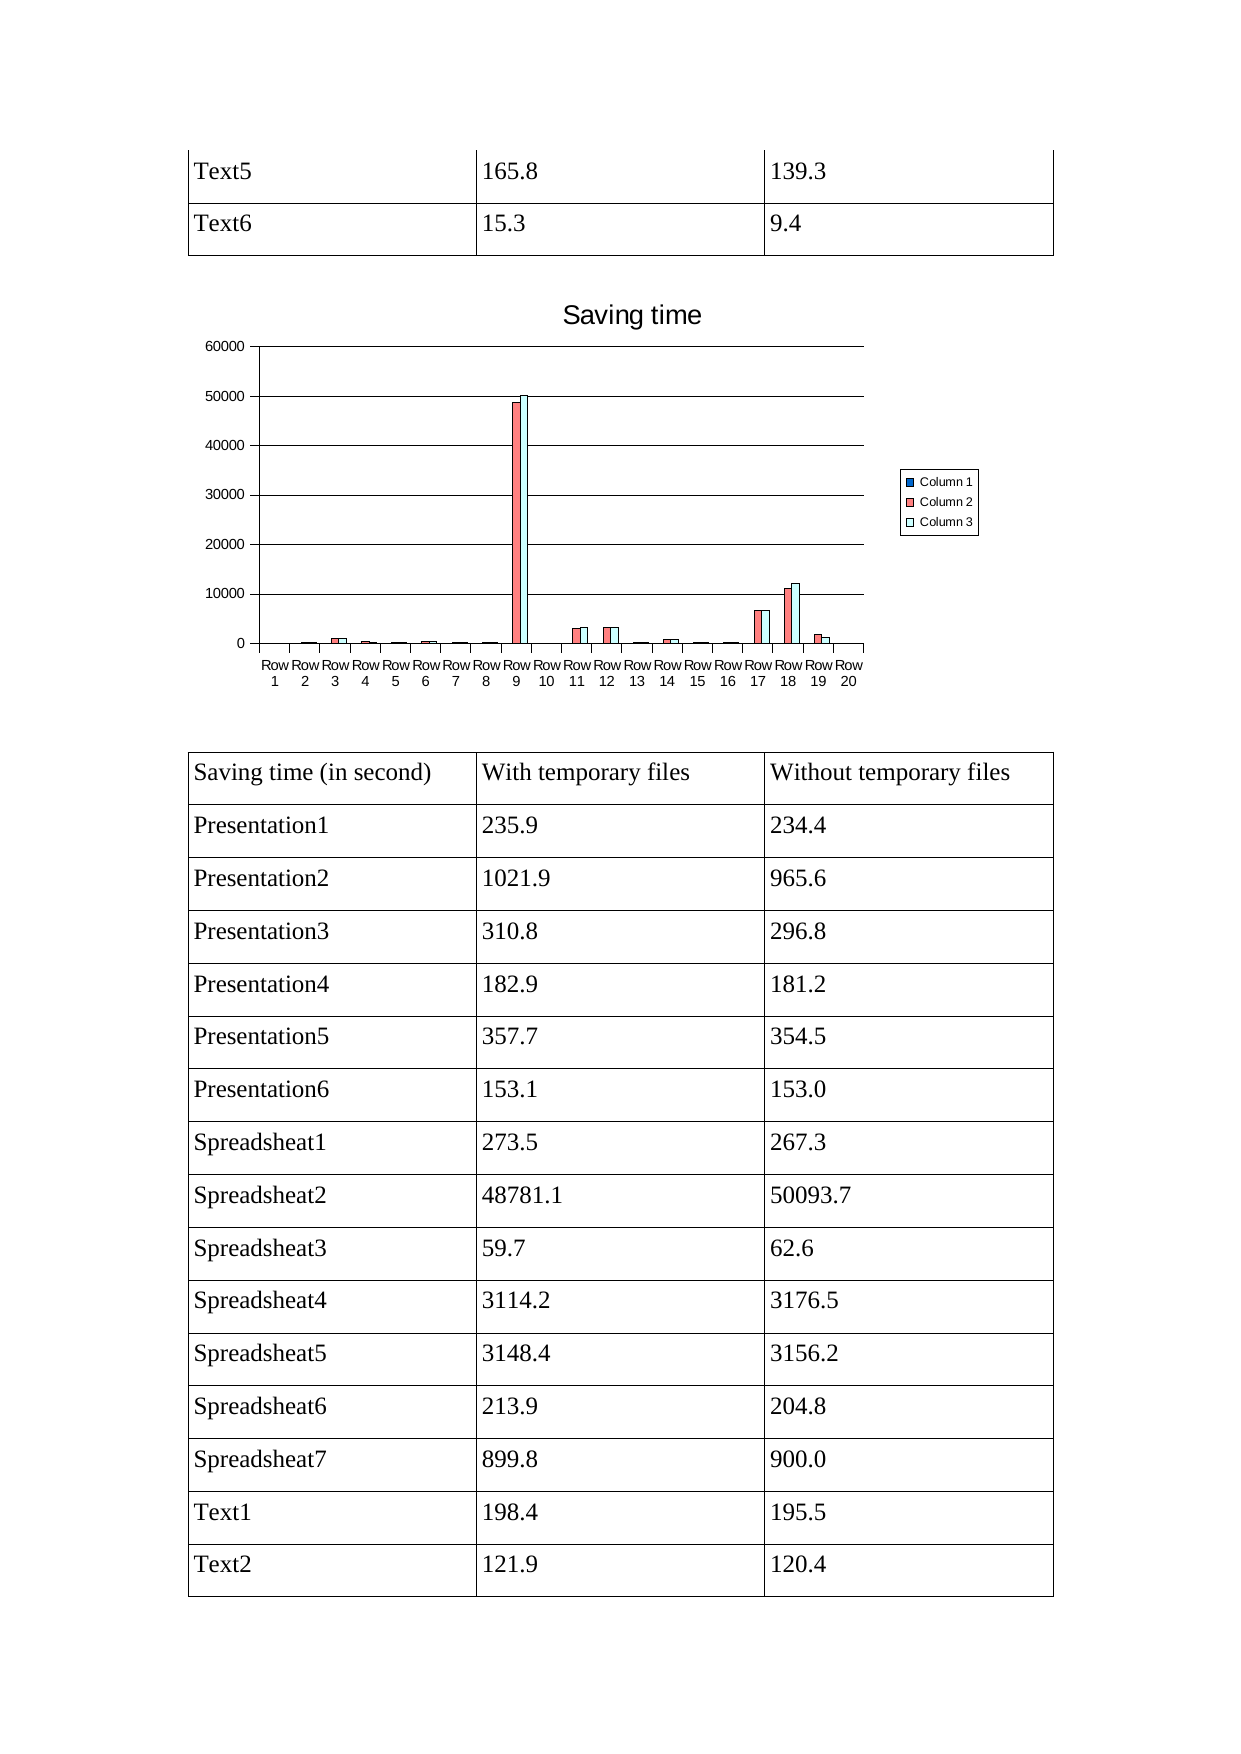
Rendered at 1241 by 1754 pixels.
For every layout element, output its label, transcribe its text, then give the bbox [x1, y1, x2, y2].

table_cell 354.5 [765, 1017, 1053, 1068]
table_cell Presentation3 [189, 911, 476, 963]
table_cell Spreadsheat4 [189, 1281, 476, 1333]
table_cell 273.5 [477, 1122, 764, 1174]
table_cell 3114.2 [477, 1281, 764, 1333]
table_cell 296.8 [765, 911, 1053, 963]
table_header Saving time (in second) [189, 753, 476, 804]
table_cell 204.8 [765, 1386, 1053, 1438]
table_cell 899.8 [477, 1439, 764, 1491]
table_cell Presentation2 [189, 858, 476, 910]
table_cell 121.9 [477, 1545, 764, 1596]
table_cell Spreadsheat3 [189, 1228, 476, 1280]
table_cell 15.3 [477, 204, 764, 255]
table_cell Text5 [189, 150, 476, 203]
table_cell Spreadsheat7 [189, 1439, 476, 1491]
table_cell 59.7 [477, 1228, 764, 1280]
table_cell 139.3 [765, 150, 1053, 203]
table_cell Presentation5 [189, 1017, 476, 1068]
table_cell 62.6 [765, 1228, 1053, 1280]
table_cell Presentation1 [189, 805, 476, 857]
table_cell 3156.2 [765, 1334, 1053, 1385]
table_cell 195.5 [765, 1492, 1053, 1544]
table_cell 48781.1 [477, 1175, 764, 1227]
table_cell 3148.4 [477, 1334, 764, 1385]
table_cell Spreadsheat5 [189, 1334, 476, 1385]
table_cell Text2 [189, 1545, 476, 1596]
table_cell 235.9 [477, 805, 764, 857]
table_cell 153.1 [477, 1069, 764, 1121]
table_cell 120.4 [765, 1545, 1053, 1596]
table_cell 153.0 [765, 1069, 1053, 1121]
table_cell Spreadsheat1 [189, 1122, 476, 1174]
table_cell 267.3 [765, 1122, 1053, 1174]
table_cell 900.0 [765, 1439, 1053, 1491]
table_cell Text6 [189, 204, 476, 255]
table_cell Presentation4 [189, 964, 476, 1016]
table_cell 9.4 [765, 204, 1053, 255]
table_cell 50093.7 [765, 1175, 1053, 1227]
table_cell Spreadsheat2 [189, 1175, 476, 1227]
table_cell 3176.5 [765, 1281, 1053, 1333]
table_cell Spreadsheat6 [189, 1386, 476, 1438]
table_header Without temporary files [765, 753, 1053, 804]
table_cell 357.7 [477, 1017, 764, 1068]
table_cell 213.9 [477, 1386, 764, 1438]
table_cell Presentation6 [189, 1069, 476, 1121]
table_cell 198.4 [477, 1492, 764, 1544]
table_cell 1021.9 [477, 858, 764, 910]
table_cell 310.8 [477, 911, 764, 963]
table_cell 965.6 [765, 858, 1053, 910]
table_cell 182.9 [477, 964, 764, 1016]
table_cell Text1 [189, 1492, 476, 1544]
table_cell 181.2 [765, 964, 1053, 1016]
table_cell 234.4 [765, 805, 1053, 857]
table_header With temporary files [477, 753, 764, 804]
table_cell 165.8 [477, 150, 764, 203]
